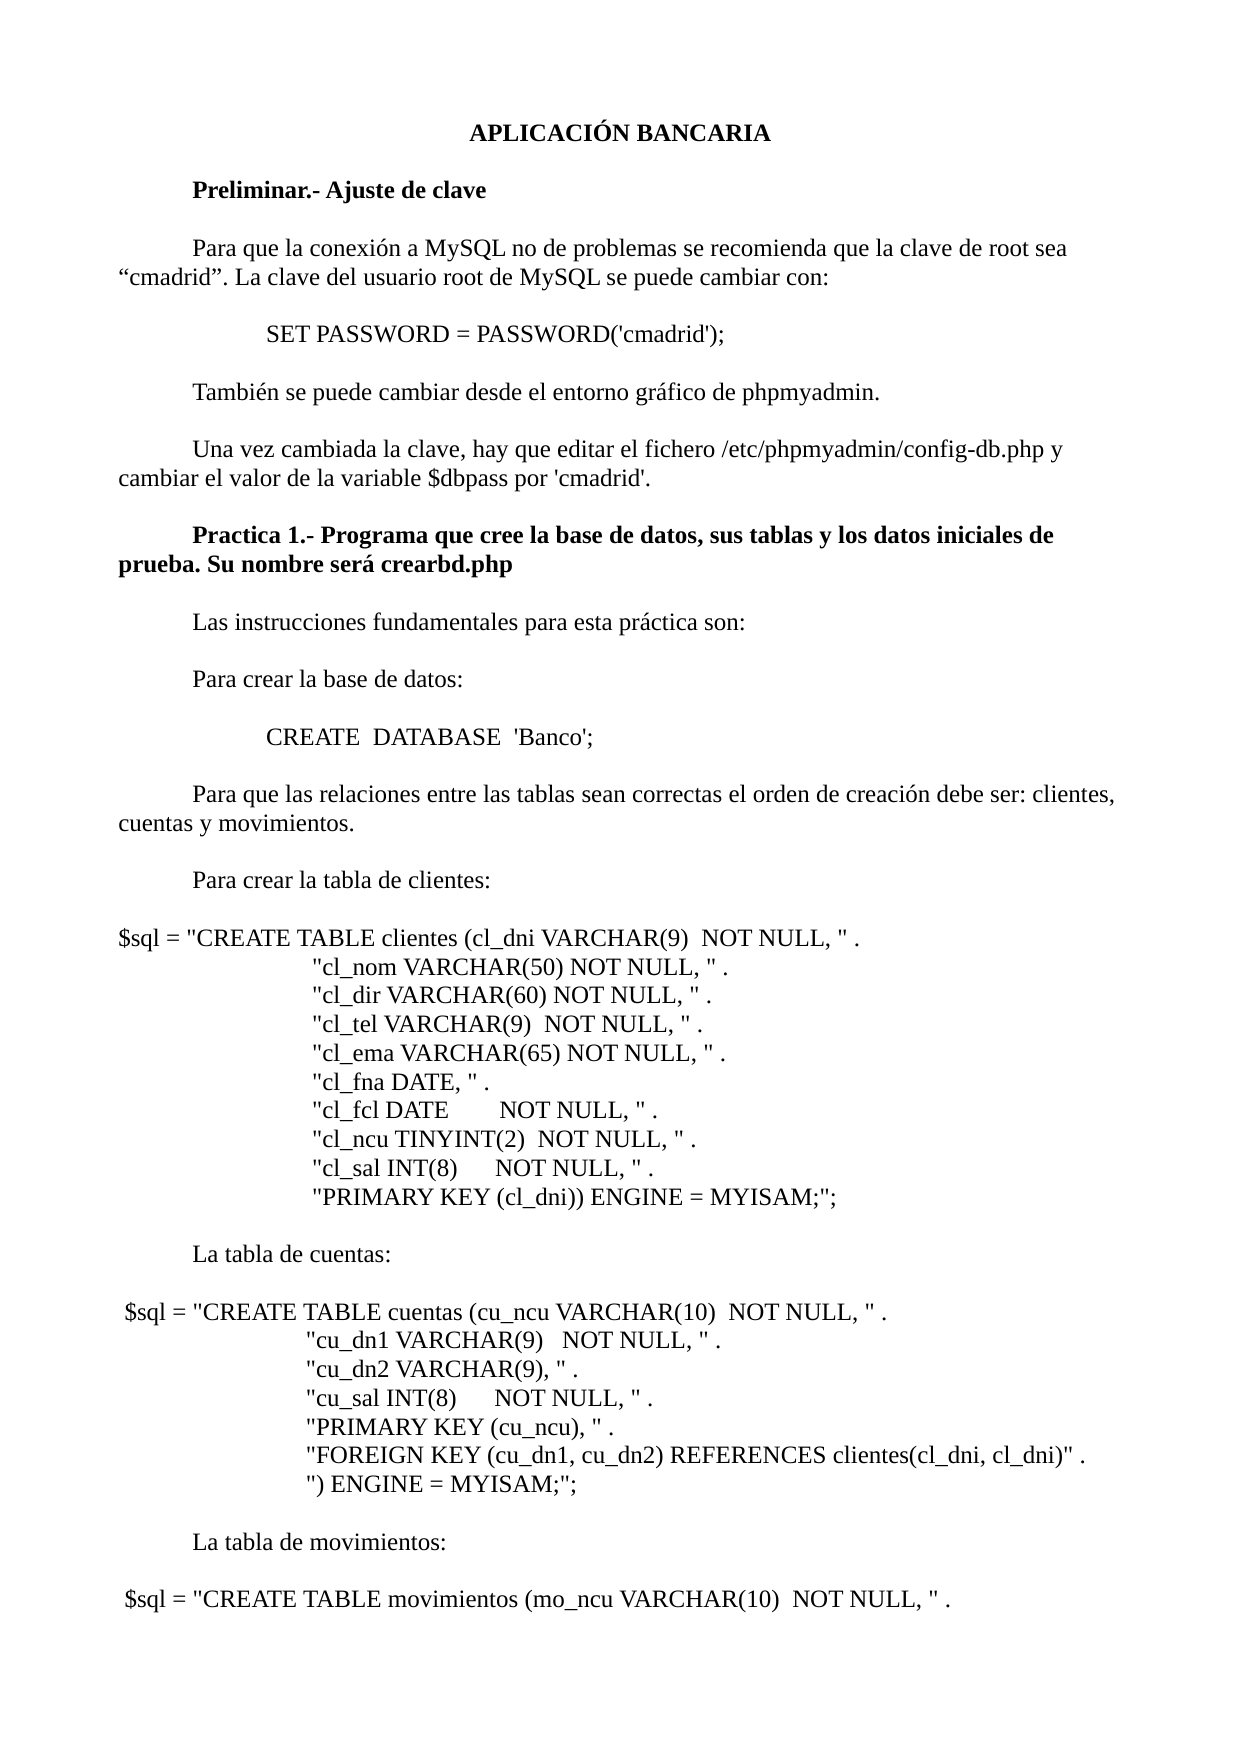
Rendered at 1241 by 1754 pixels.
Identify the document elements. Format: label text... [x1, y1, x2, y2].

text "PRIMARY KEY (cl_dni)) ENGINE = MYISAM;"; [118, 1182, 1122, 1211]
text Una vez cambiada la clave, hay que editar el fichero /etc/phpmyadmin/config-db.php y cambiar el valor de la variable $dbpass por 'cmadrid'. [118, 434, 1122, 492]
text $sql = "CREATE TABLE cuentas (cu_ncu VARCHAR(10) NOT NULL, " . [118, 1297, 1122, 1326]
text $sql = "CREATE TABLE movimientos (mo_ncu VARCHAR(10) NOT NULL, " . [118, 1584, 1122, 1613]
text "cu_sal INT(8) NOT NULL, " . [118, 1383, 1122, 1412]
text También se puede cambiar desde el entorno gráfico de phpmyadmin. [118, 377, 1122, 406]
text "cl_dir VARCHAR(60) NOT NULL, " . [118, 981, 1122, 1009]
text "cl_fna DATE, " . [118, 1067, 1122, 1096]
text SET PASSWORD = PASSWORD('cmadrid'); [118, 319, 1122, 348]
text "cl_tel VARCHAR(9) NOT NULL, " . [118, 1009, 1122, 1038]
text Para que las relaciones entre las tablas sean correctas el orden de creación debe ser: clientes, cuentas y movimientos. [118, 779, 1122, 837]
text Las instrucciones fundamentales para esta práctica son: [118, 607, 1122, 636]
text "cl_ncu TINYINT(2) NOT NULL, " . [118, 1124, 1122, 1153]
text Para crear la tabla de clientes: [118, 866, 1122, 894]
text "FOREIGN KEY (cu_dn1, cu_dn2) REFERENCES clientes(cl_dni, cl_dni)" . [118, 1441, 1122, 1469]
text "cl_sal INT(8) NOT NULL, " . [118, 1153, 1122, 1182]
text La tabla de cuentas: [118, 1239, 1122, 1268]
text "cu_dn2 VARCHAR(9), " . [118, 1354, 1122, 1383]
text "cu_dn1 VARCHAR(9) NOT NULL, " . [118, 1326, 1122, 1354]
text $sql = "CREATE TABLE clientes (cl_dni VARCHAR(9) NOT NULL, " . [118, 923, 1122, 952]
text Para crear la base de datos: [118, 664, 1122, 693]
text "cl_fcl DATE NOT NULL, " . [118, 1096, 1122, 1124]
text La tabla de movimientos: [118, 1527, 1122, 1556]
text ") ENGINE = MYISAM;"; [118, 1469, 1122, 1498]
text "cl_nom VARCHAR(50) NOT NULL, " . [118, 952, 1122, 981]
text Practica 1.- Programa que cree la base de datos, sus tablas y los datos iniciales de prueba. Su nombre será crearbd.php [118, 521, 1122, 578]
text CREATE DATABASE 'Banco'; [118, 722, 1122, 751]
text Preliminar.- Ajuste de clave [118, 176, 1122, 204]
text "PRIMARY KEY (cu_ncu), " . [118, 1412, 1122, 1441]
text Para que la conexión a MySQL no de problemas se recomienda que la clave de root sea “cmadrid”. La clave del usuario root de MySQL se puede cambiar con: [118, 233, 1122, 291]
text APLICACIÓN BANCARIA [118, 118, 1122, 147]
text "cl_ema VARCHAR(65) NOT NULL, " . [118, 1038, 1122, 1067]
